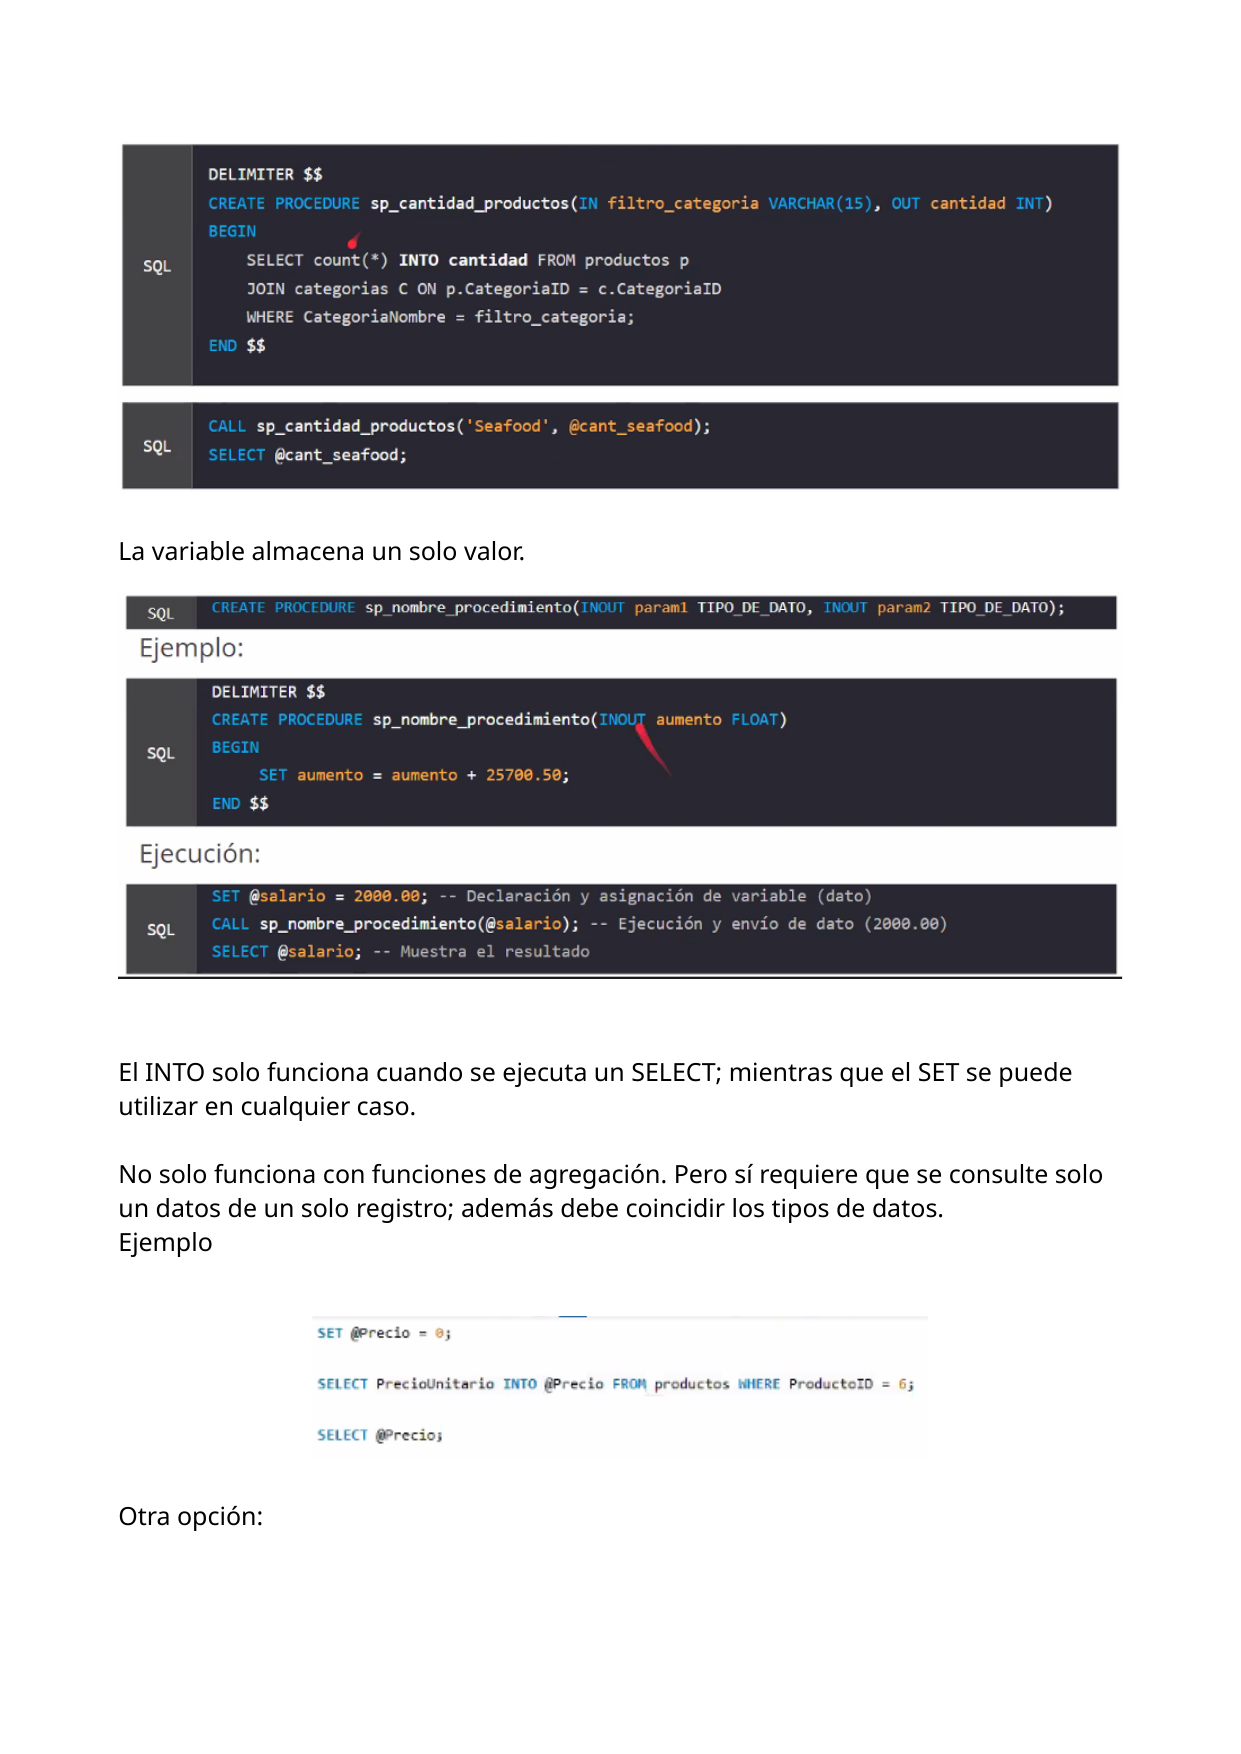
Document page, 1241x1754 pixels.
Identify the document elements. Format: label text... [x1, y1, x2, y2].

text El INTO solo funciona cuando se ejecuta un SELECT; mientras que el SET se puede utilizar en cualquier caso. [118, 1054, 1122, 1123]
picture [118, 141, 1123, 493]
text No solo funciona con funciones de agregación. Pero sí requiere que se consulte solo un datos de un solo registro; además debe coincidir los tipos de datos. [118, 1157, 1122, 1225]
picture [118, 591, 1123, 979]
picture [312, 1316, 928, 1458]
text La variable almacena un solo valor. [118, 493, 1122, 568]
text Ejemplo [118, 1225, 1122, 1259]
text [118, 118, 1122, 141]
text Otra opción: [118, 1293, 1122, 1533]
